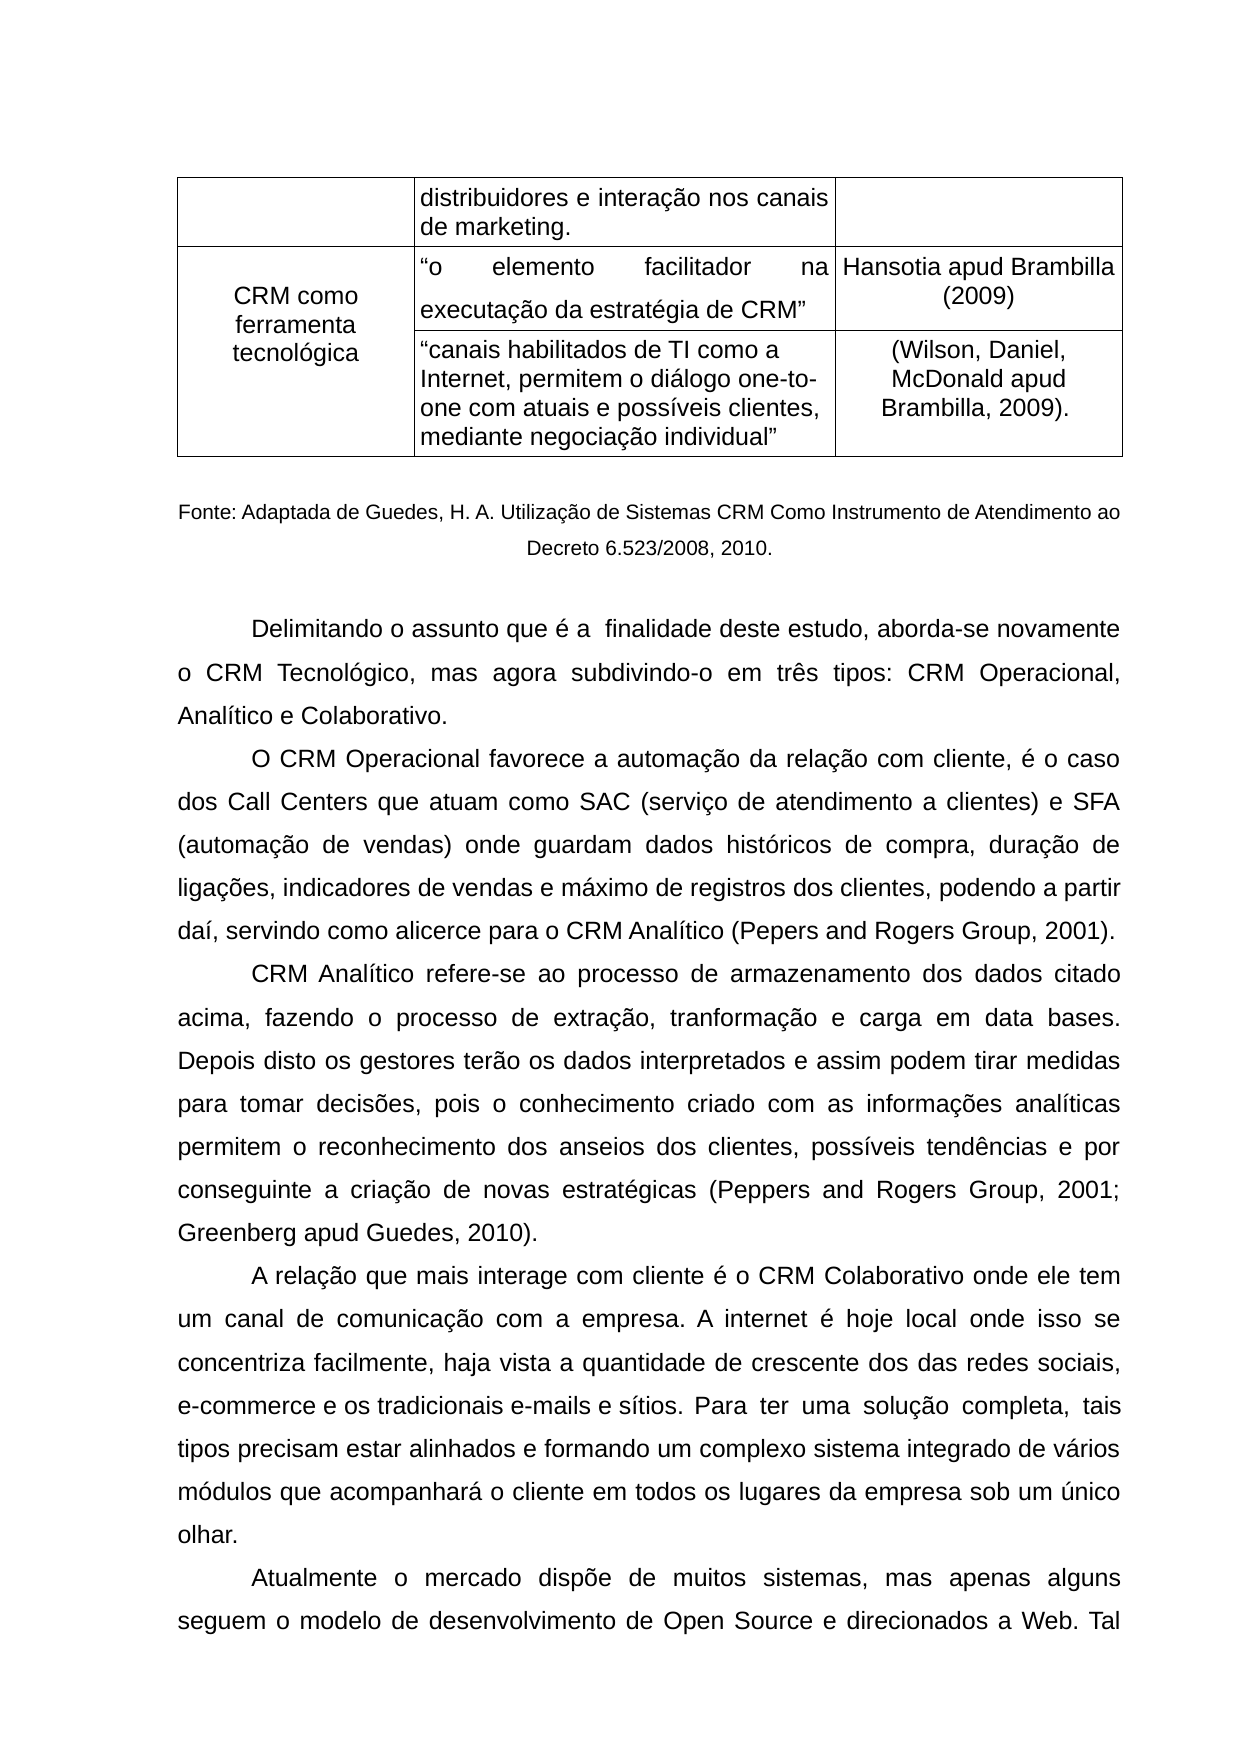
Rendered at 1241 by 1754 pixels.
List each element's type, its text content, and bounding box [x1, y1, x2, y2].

text Fonte: Adaptada de Guedes, H. A. Utilização de Sistemas CRM Como Instrumento de Atendimento ao Decreto 6.523/2008, 2010. [177, 499, 1122, 559]
table_cell (Wilson, Daniel, McDonald apud Brambilla, 2009). [836, 331, 1122, 456]
table_cell distribuidores e interação nos canais de marketing. [415, 178, 835, 246]
table_cell “canais habilitados de TI como a Internet, permitem o diálogo one-to-one com atuais e possíveis clientes, mediante negociação individual” [415, 331, 835, 456]
table_cell [178, 178, 414, 246]
table_cell CRM como ferramenta tecnológica [178, 247, 414, 456]
text Atualmente o mercado dispõe de muitos sistemas, mas apenas alguns seguem o modelo de desenvolvimento de Open Source e direcionados a Web. Tal [177, 1563, 1122, 1635]
table_cell [836, 178, 1122, 246]
table_cell Hansotia apud Brambilla (2009) [836, 247, 1122, 330]
text Delimitando o assunto que é a finalidade deste estudo, aborda-se novamente o CRM Tecnológico, mas agora subdivindo-o em três tipos: CRM Operacional, Analítico e Colaborativo. [177, 614, 1122, 729]
text A relação que mais interage com cliente é o CRM Colaborativo onde ele tem um canal de comunicação com a empresa. A internet é hoje local onde isso se concentriza facilmente, haja vista a quantidade de crescente dos das redes sociais, e-commerce e os tradicionais e-mails e sítios. Para ter uma solução completa, tais tipos precisam estar alinhados e formando um complexo sistema integrado de vários módulos que acompanhará o cliente em todos os lugares da empresa sob um único olhar. [177, 1261, 1122, 1549]
text O CRM Operacional favorece a automação da relação com cliente, é o caso dos Call Centers que atuam como SAC (serviço de atendimento a clientes) e SFA (automação de vendas) onde guardam dados históricos de compra, duração de ligações, indicadores de vendas e máximo de registros dos clientes, podendo a partir daí, servindo como alicerce para o CRM Analítico (Pepers and Rogers Group, 2001). [177, 744, 1122, 945]
table_cell “o elemento facilitador na executação da estratégia de CRM” [415, 247, 835, 330]
text CRM Analítico refere-se ao processo de armazenamento dos dados citado acima, fazendo o processo de extração, tranformação e carga em data bases. Depois disto os gestores terão os dados interpretados e assim podem tirar medidas para tomar decisões, pois o conhecimento criado com as informações analíticas permitem o reconhecimento dos anseios dos clientes, possíveis tendências e por conseguinte a criação de novas estratégicas (Peppers and Rogers Group, 2001; Greenberg apud Guedes, 2010). [177, 959, 1122, 1247]
